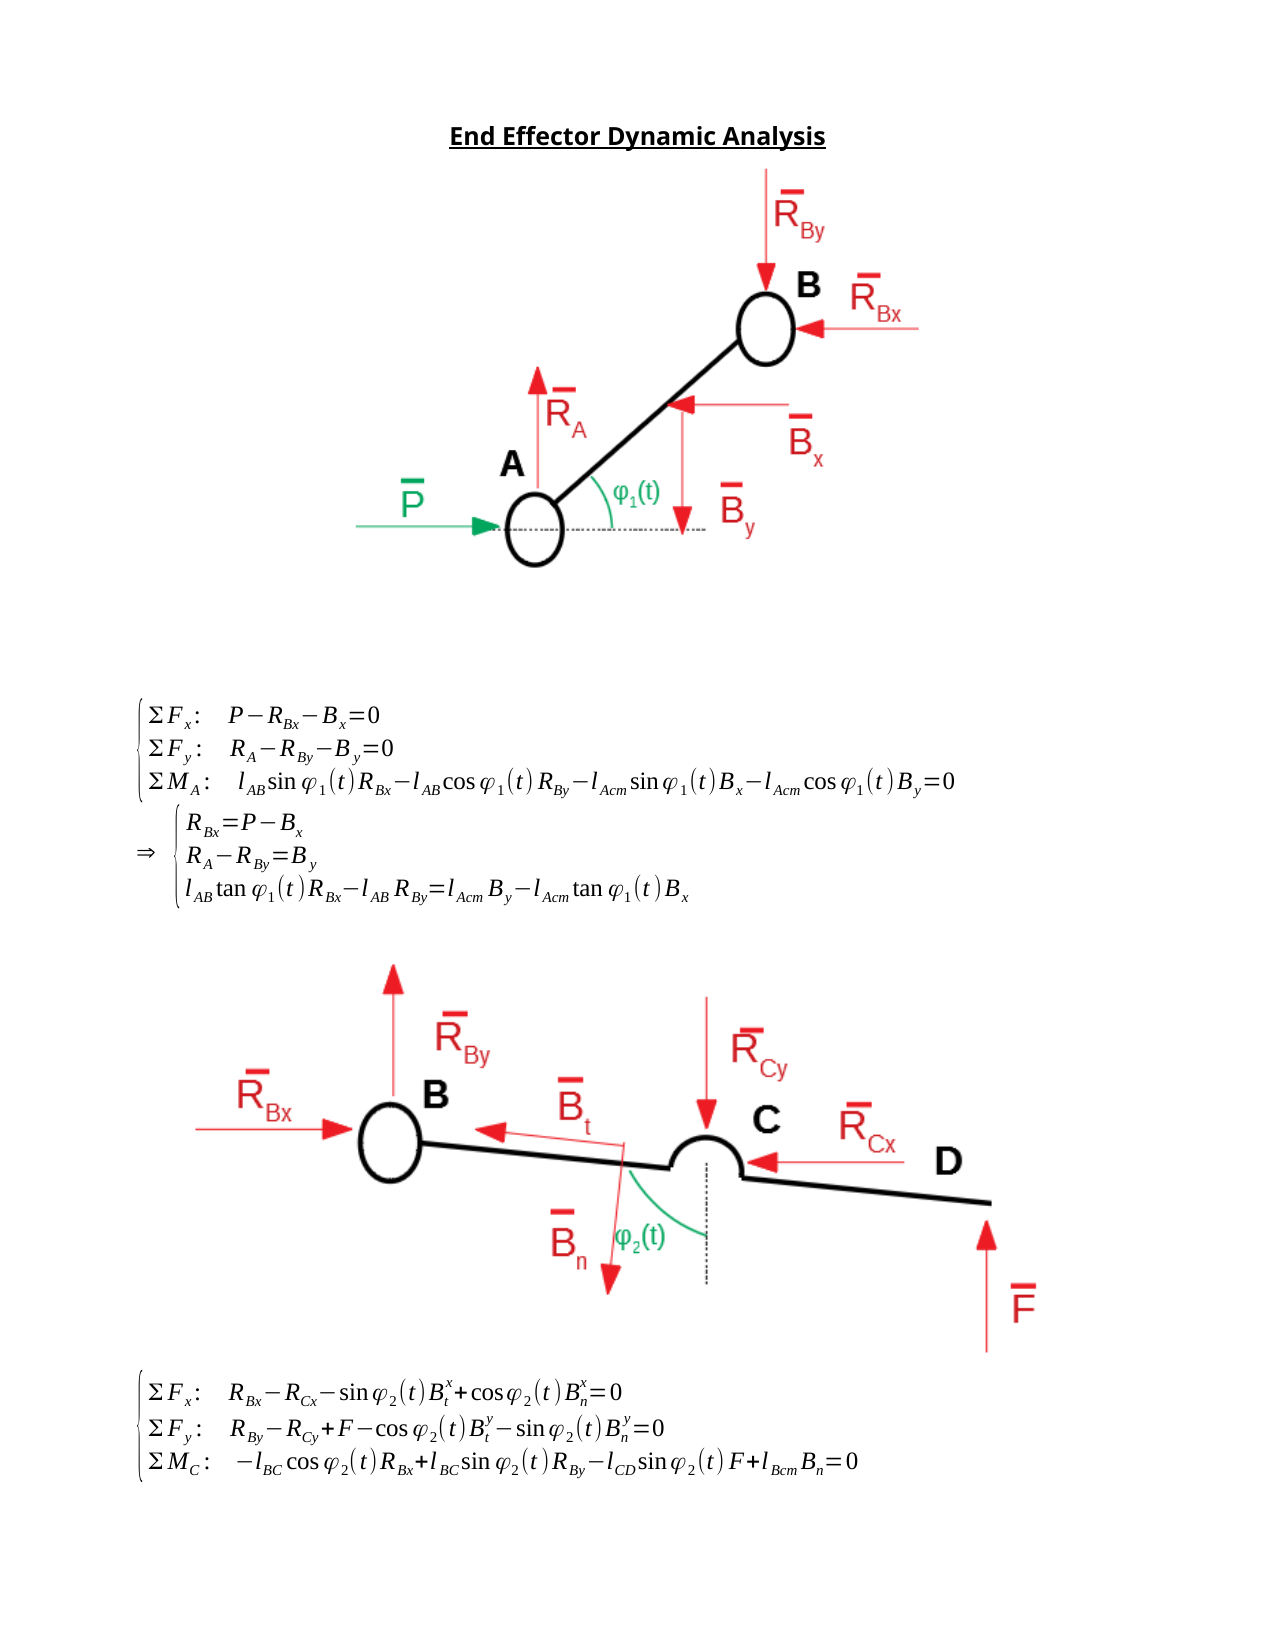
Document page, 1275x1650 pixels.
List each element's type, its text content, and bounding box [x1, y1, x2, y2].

picture [341, 158, 934, 576]
picture [169, 932, 1091, 1369]
text End Effector Dynamic Analysis [118, 118, 1157, 152]
